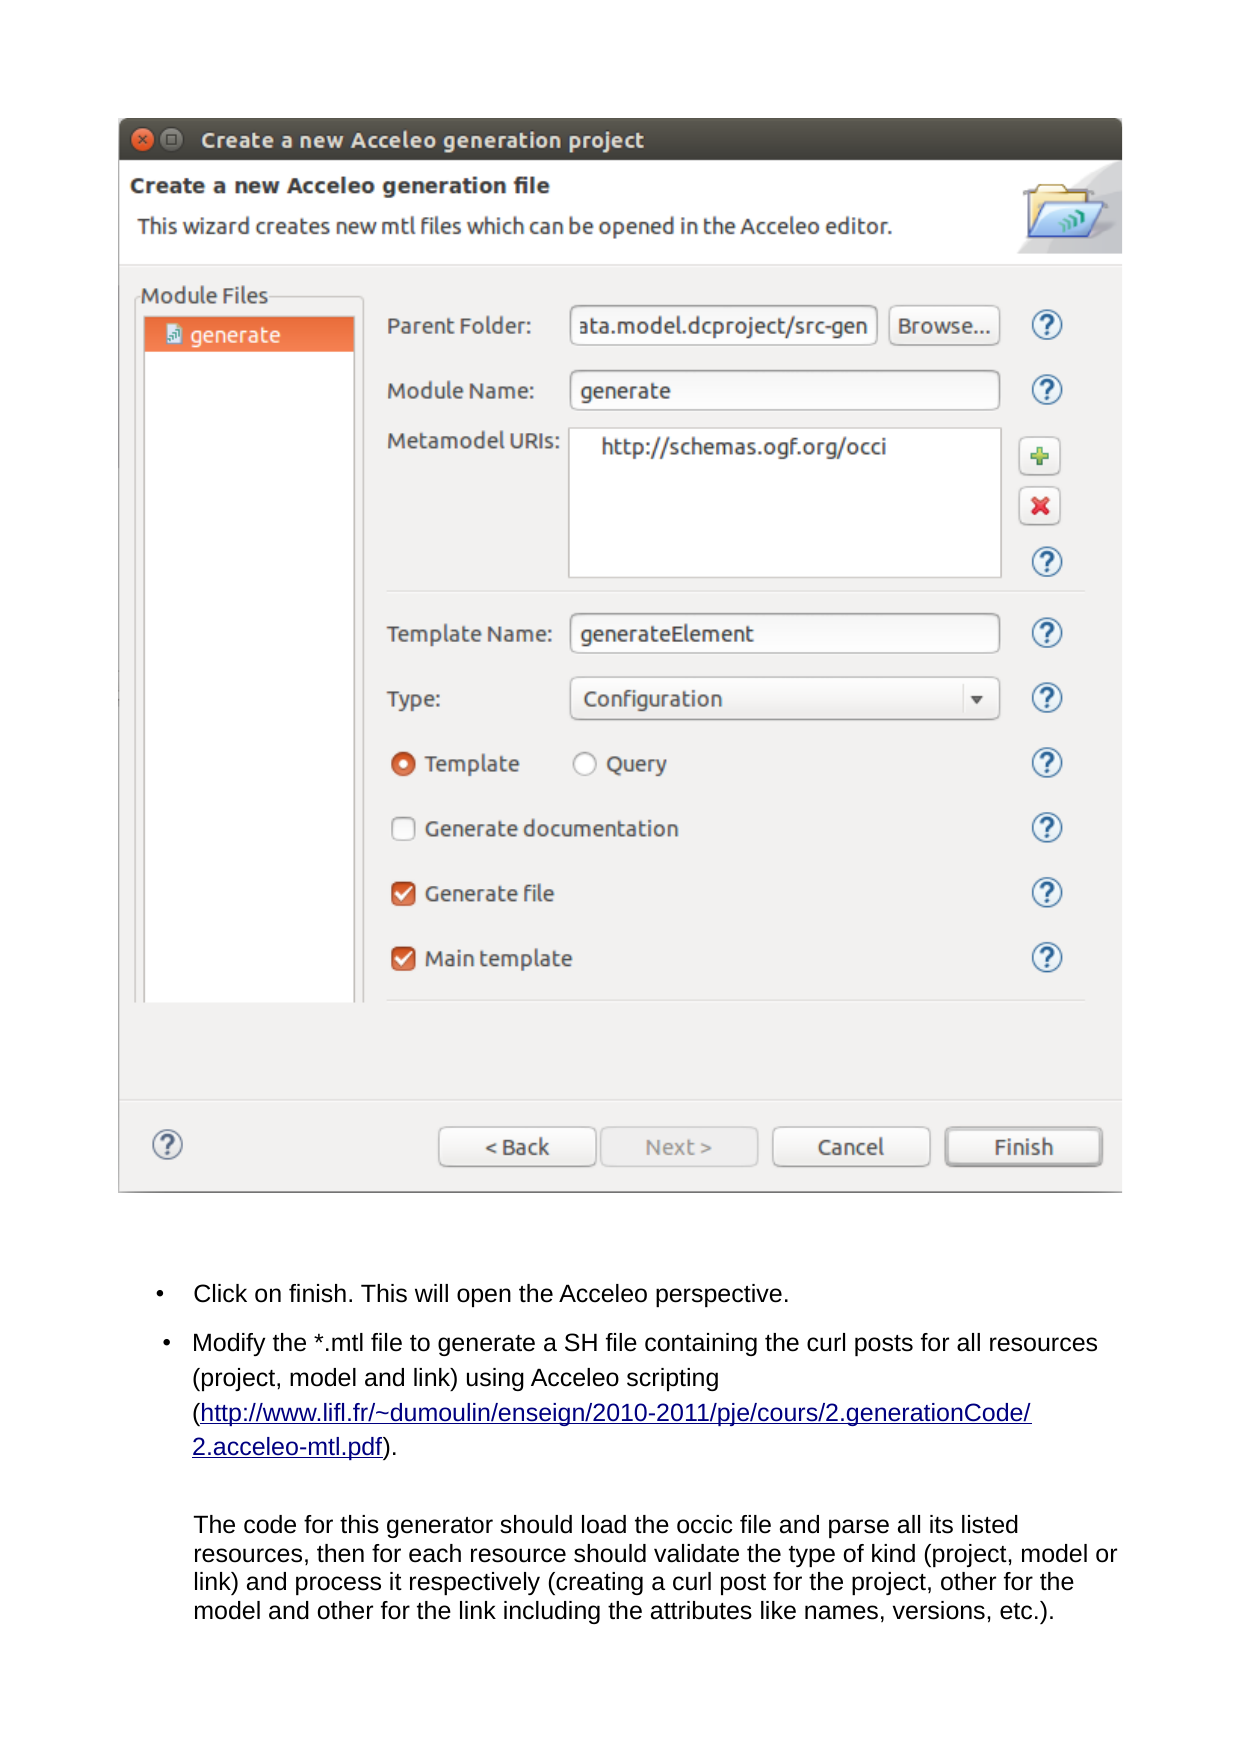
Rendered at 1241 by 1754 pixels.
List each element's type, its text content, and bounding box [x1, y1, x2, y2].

list Modify the *.mtl file to generate a SH file containing the curl posts for all resources (project, model and link) using Acceleo scripting (http://www.lifl.fr/~dumoulin/enseign/2010-2011/pje/cours/2.generationCode/2.acceleo-mtl.pdf). [162, 1328, 1122, 1461]
list Click on finish. This will open the Acceleo perspective. [156, 1279, 1122, 1308]
picture [118, 118, 1123, 1193]
text The code for this generator should load the occic file and parse all its listed resources, then for each resource should validate the type of kind (project, model or link) and process it respectively (creating a curl post for the project, other for the model and other for the link including the attributes like names, versions, etc.). [193, 1510, 1122, 1625]
